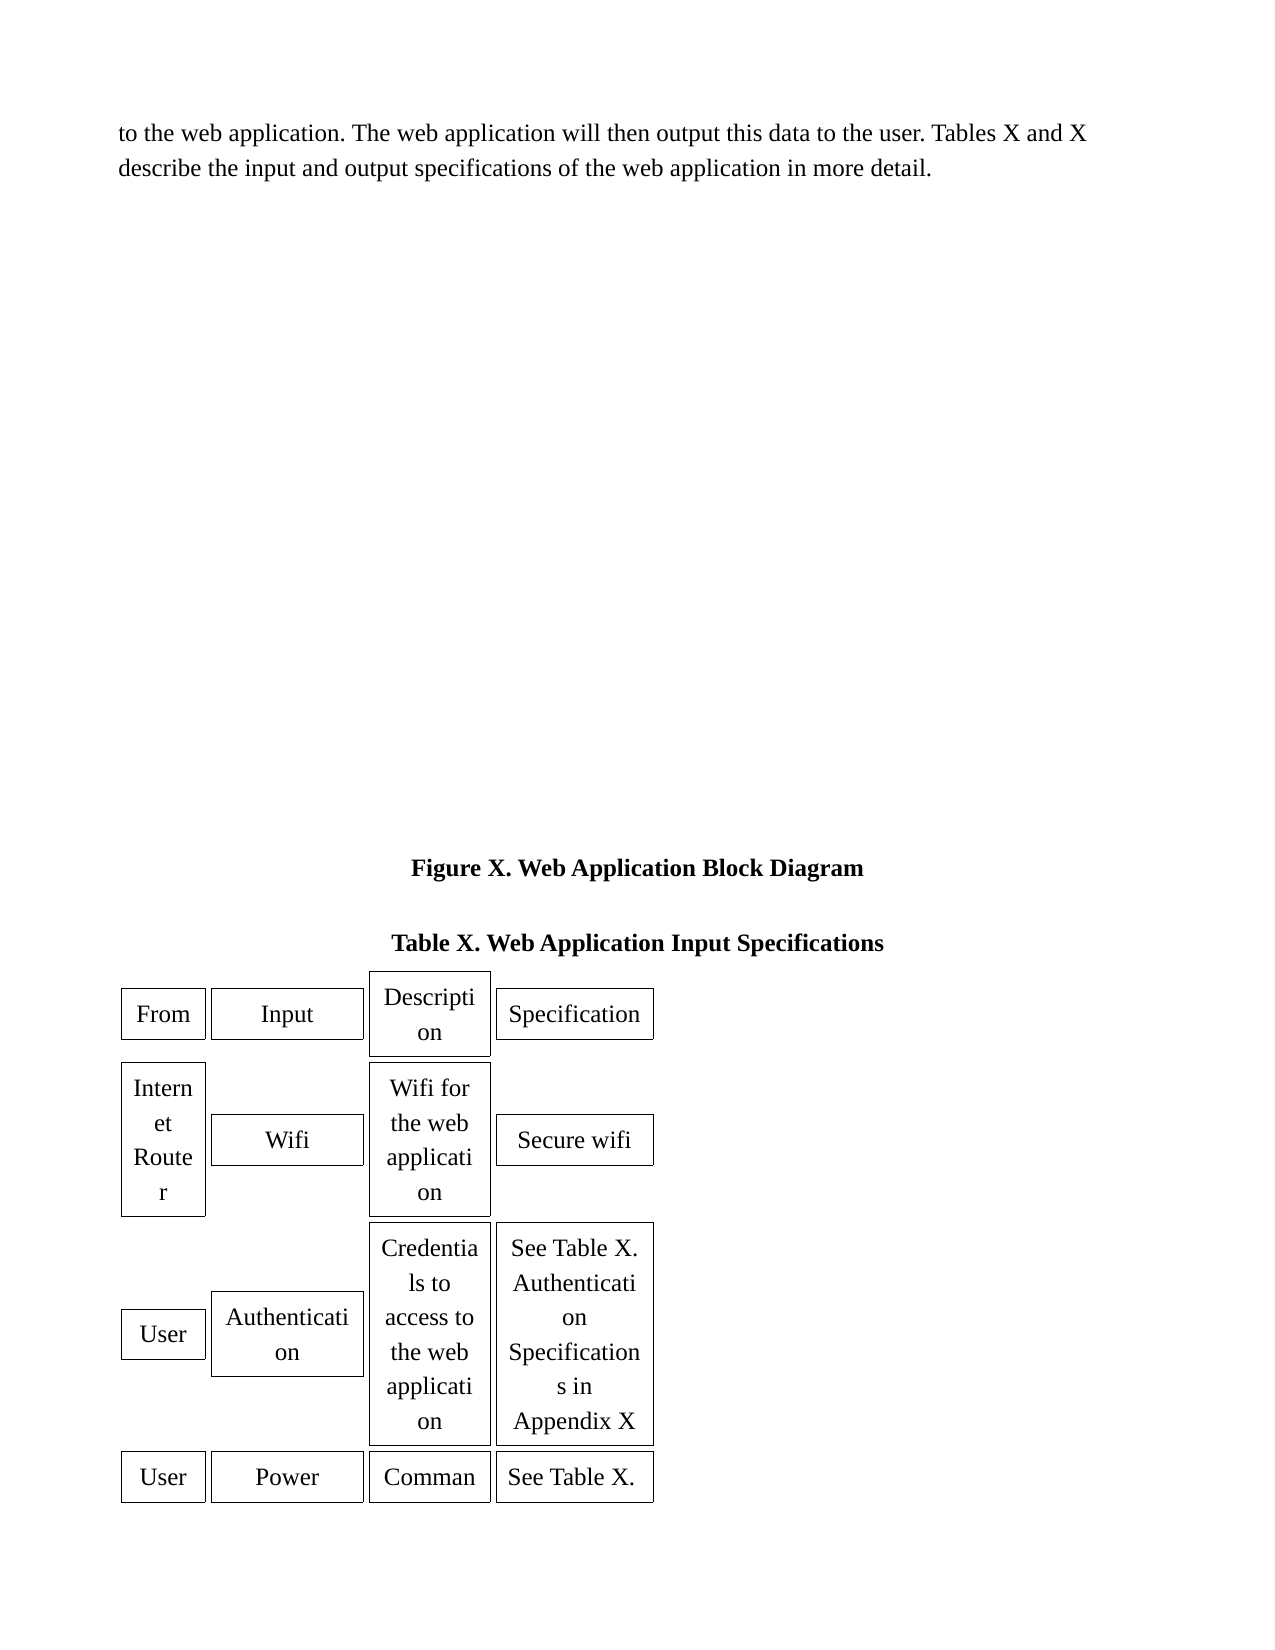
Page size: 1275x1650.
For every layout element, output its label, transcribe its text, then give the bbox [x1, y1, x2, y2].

table_cell See Table X. Authentication Specifications in Appendix X [493, 1219, 656, 1448]
text to the web application. The web application will then output this data to the user. Tables X and X describe the input and output specifications of the web application in more detail. [118, 118, 1157, 181]
table_header Input [208, 968, 366, 1059]
table_cell Authentication [208, 1219, 366, 1448]
table_cell User [118, 1219, 208, 1448]
table_cell User [118, 1449, 208, 1505]
table_header From [118, 968, 208, 1059]
table_header Description [366, 968, 493, 1059]
text Figure X. Web Application Block Diagram [118, 853, 1157, 882]
table_cell Credentials to access to the web application [366, 1219, 493, 1448]
table_cell Wifi for the web application [366, 1059, 493, 1219]
table_header Specification [493, 968, 656, 1059]
table_cell Secure wifi [493, 1059, 656, 1219]
text Table X. Web Application Input Specifications [118, 928, 1157, 957]
table_cell Internet Router [118, 1059, 208, 1219]
table_cell Power [208, 1449, 366, 1505]
table_cell Wifi [208, 1059, 366, 1219]
table_cell Comman [366, 1449, 493, 1505]
table_cell See Table X. [493, 1449, 656, 1505]
